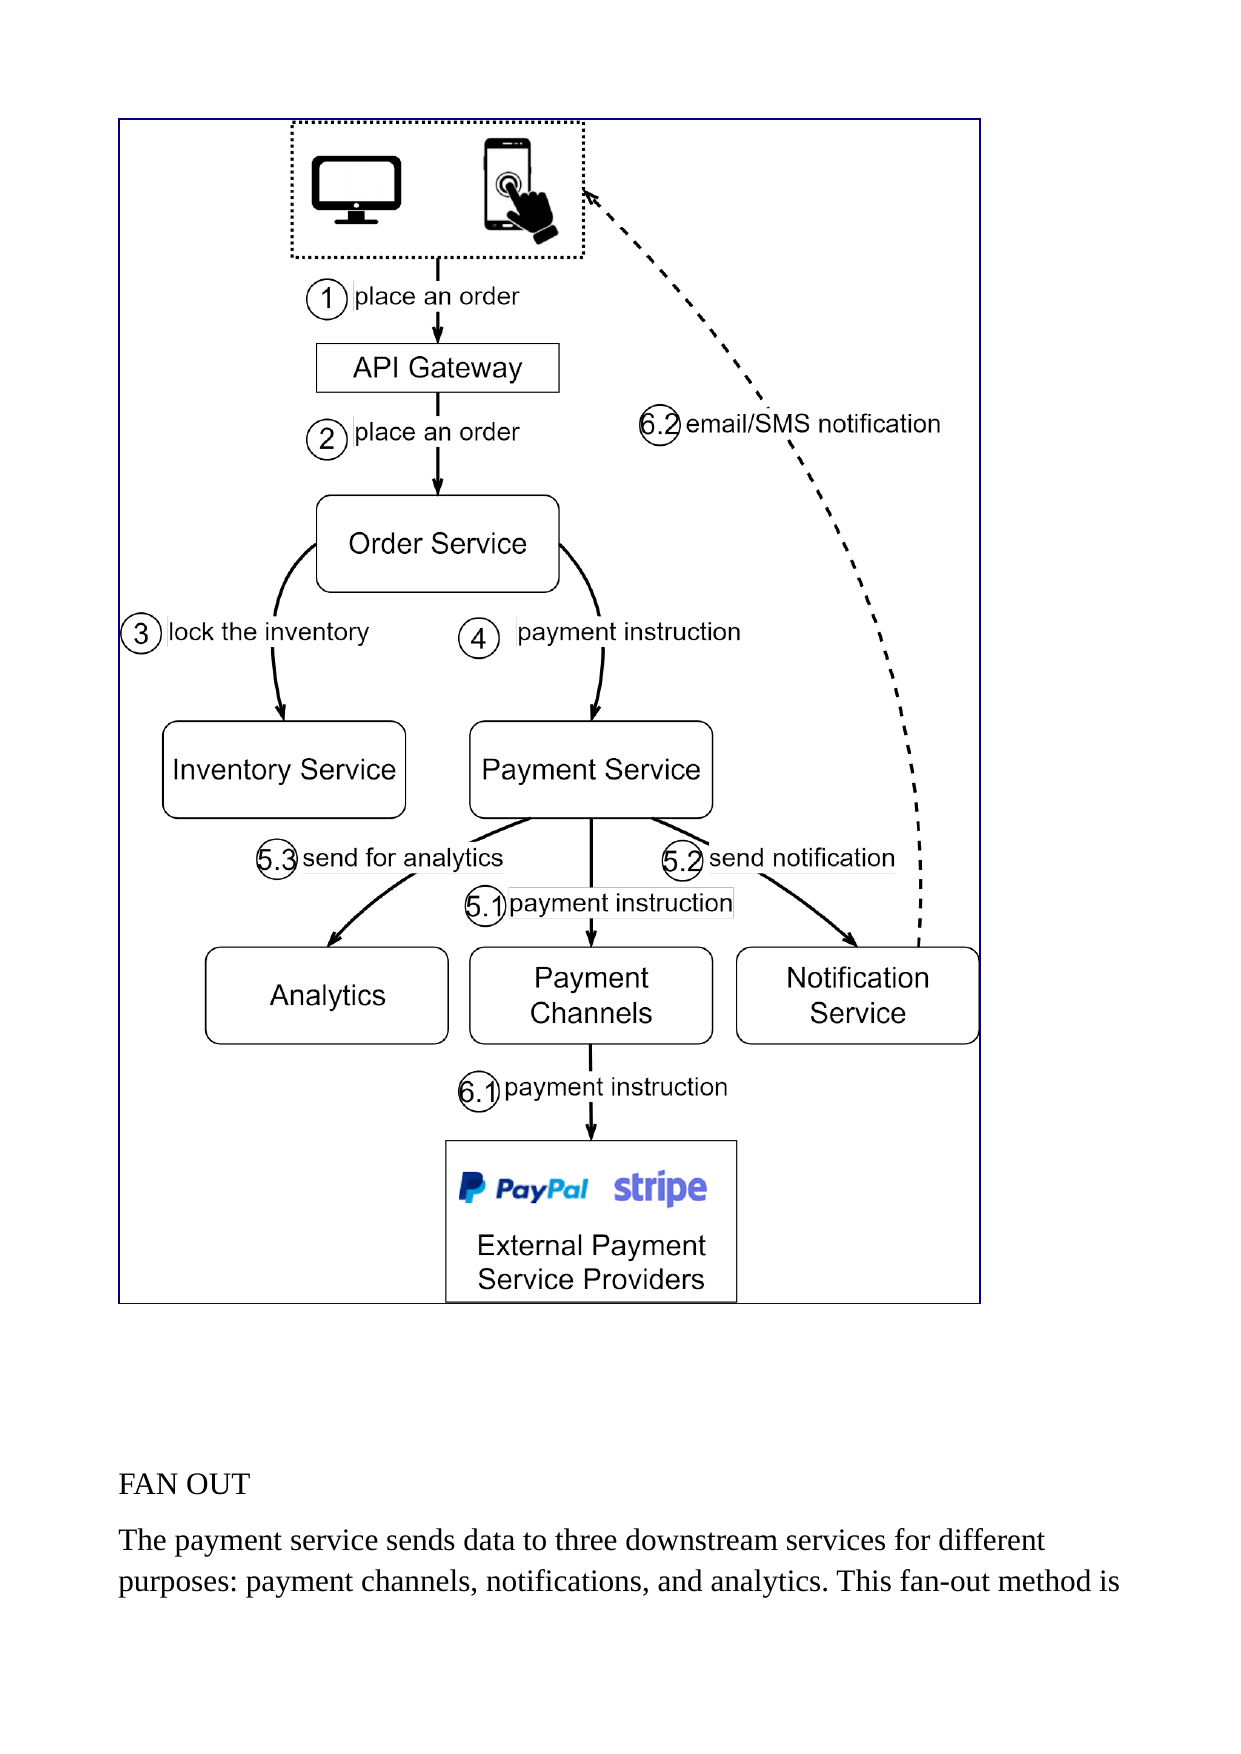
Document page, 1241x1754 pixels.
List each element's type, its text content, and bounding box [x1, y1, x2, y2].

text FAN OUT [118, 1465, 1122, 1501]
picture [120, 120, 979, 1303]
text The payment service sends data to three downstream services for different purposes: payment channels, notifications, and analytics. This fan-out method is [118, 1521, 1122, 1598]
